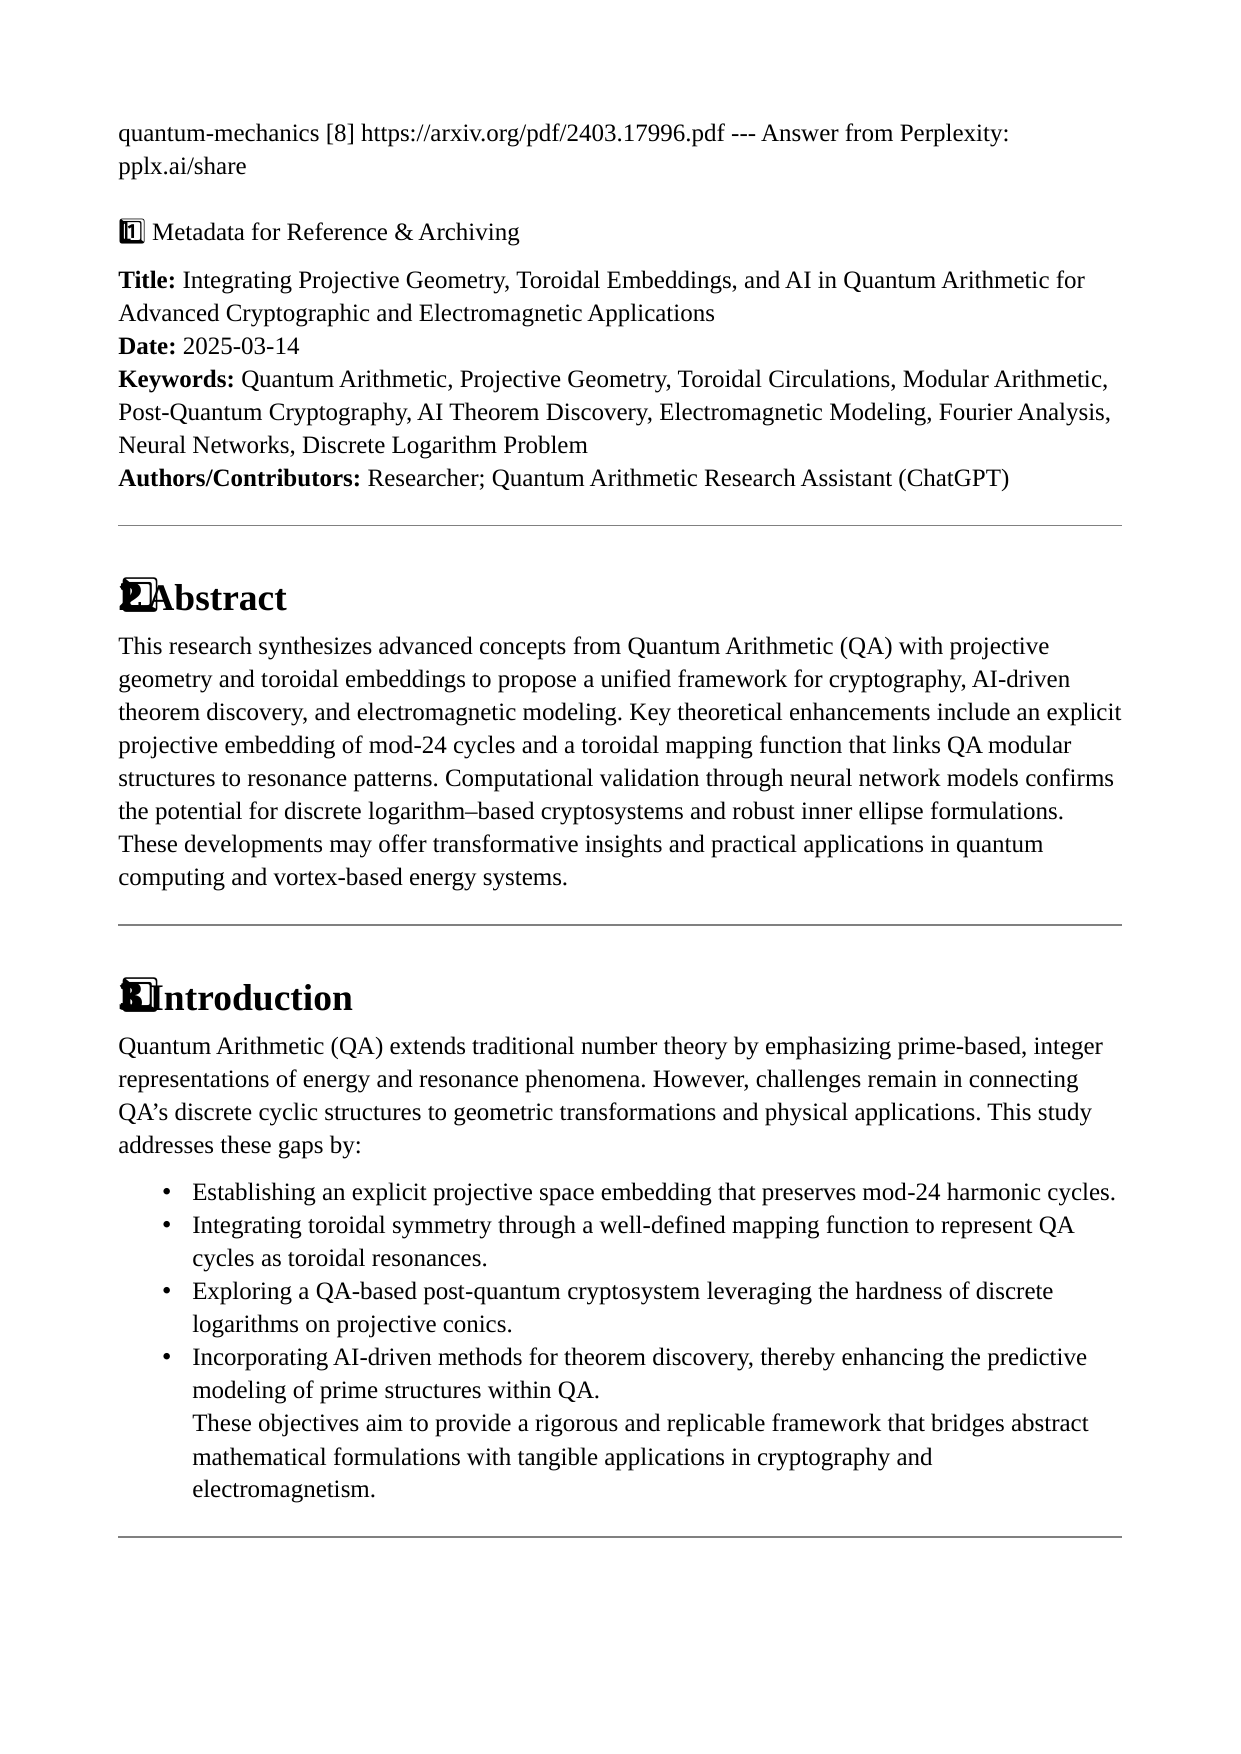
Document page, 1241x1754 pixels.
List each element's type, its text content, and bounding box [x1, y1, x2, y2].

subtitle 2️⃣ Abstract [118, 576, 1122, 619]
list Integrating toroidal symmetry through a well-defined mapping function to represent QA cycles as toroidal resonances. [162, 1210, 1122, 1272]
text This research synthesizes advanced concepts from Quantum Arithmetic (QA) with projective geometry and toroidal embeddings to propose a unified framework for cryptography, AI-driven theorem discovery, and electromagnetic modeling. Key theoretical enhancements include an explicit projective embedding of mod‑24 cycles and a toroidal mapping function that links QA modular structures to resonance patterns. Computational validation through neural network models confirms the potential for discrete logarithm–based cryptosystems and robust inner ellipse formulations. These developments may offer transformative insights and practical applications in quantum computing and vortex-based energy systems. [118, 631, 1122, 891]
list Establishing an explicit projective space embedding that preserves mod‑24 harmonic cycles. [162, 1177, 1122, 1206]
text quantum-mechanics [8] https://arxiv.org/pdf/2403.17996.pdf --- Answer from Perplexity: pplx.ai/share 1️⃣ Metadata for Reference & Archiving [118, 118, 1122, 246]
text Quantum Arithmetic (QA) extends traditional number theory by emphasizing prime-based, integer representations of energy and resonance phenomena. However, challenges remain in connecting QA’s discrete cyclic structures to geometric transformations and physical applications. This study addresses these gaps by: [118, 1031, 1122, 1158]
list Incorporating AI-driven methods for theorem discovery, thereby enhancing the predictive modeling of prime structures within QA. These objectives aim to provide a rigorous and replicable framework that bridges abstract mathematical formulations with tangible applications in cryptography and electromagnetism. [162, 1342, 1122, 1503]
subtitle 3️⃣ Introduction [118, 975, 1122, 1018]
list Exploring a QA-based post‑quantum cryptosystem leveraging the hardness of discrete logarithms on projective conics. [162, 1276, 1122, 1338]
text Title: Integrating Projective Geometry, Toroidal Embeddings, and AI in Quantum Arithmetic for Advanced Cryptographic and Electromagnetic Applications Date: 2025-03-14 Keywords: Quantum Arithmetic, Projective Geometry, Toroidal Circulations, Modular Arithmetic, Post-Quantum Cryptography, AI Theorem Discovery, Electromagnetic Modeling, Fourier Analysis, Neural Networks, Discrete Logarithm Problem Authors/Contributors: Researcher; Quantum Arithmetic Research Assistant (ChatGPT) [118, 265, 1122, 492]
